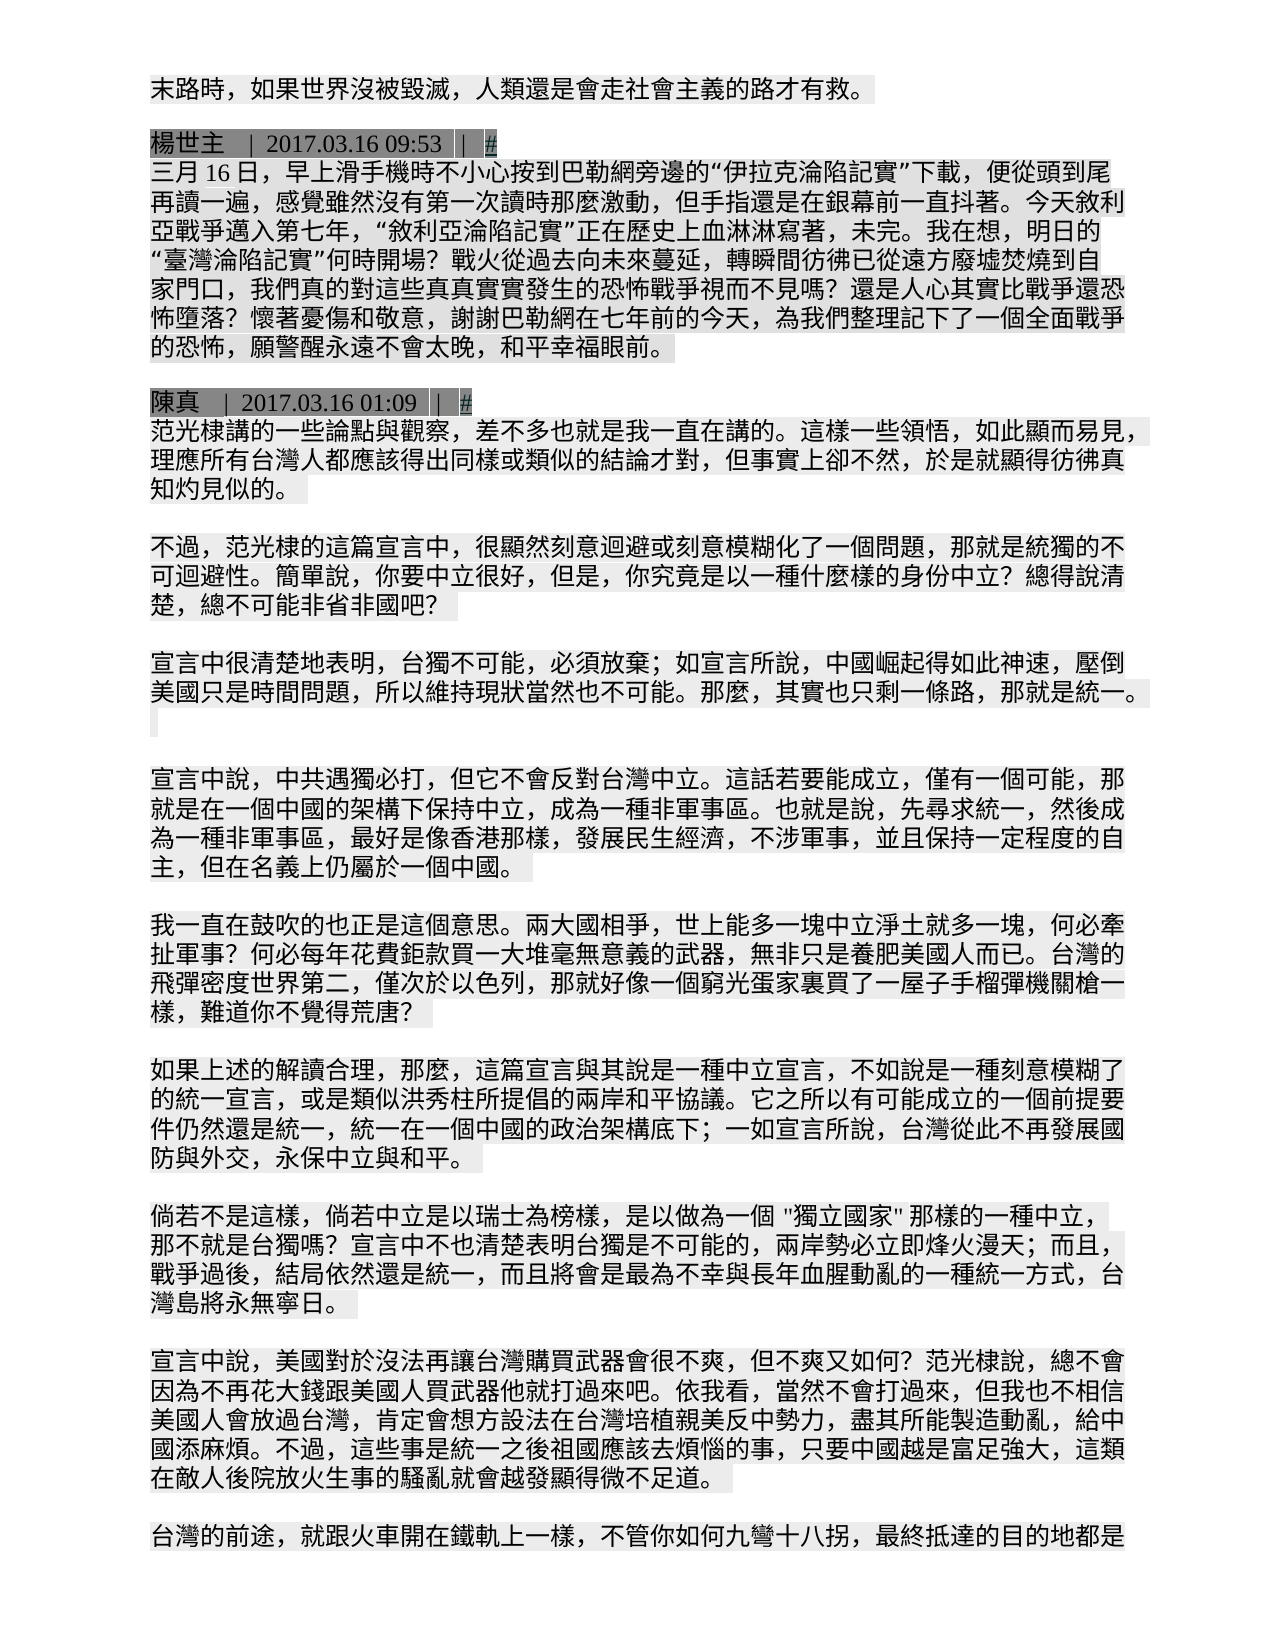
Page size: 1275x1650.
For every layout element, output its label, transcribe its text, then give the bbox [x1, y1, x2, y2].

text 楊世主 | 2017.03.16 09:53 | # [150, 129, 1125, 158]
text 三月16日，早上滑手機時不小心按到巴勒網旁邊的“伊拉克淪陷記實”下載，便從頭到尾再讀一遍，感覺雖然沒有第一次讀時那麼激動，但手指還是在銀幕前一直抖著。今天敘利亞戰爭邁入第七年，“敘利亞淪陷記實”正在歷史上血淋淋寫著，未完。我在想，明日的“臺灣淪陷記實”何時開場？戰火從過去向未來蔓延，轉瞬間彷彿已從遠方廢墟焚燒到自家門口，我們真的對這些真真實實發生的恐怖戰爭視而不見嗎？還是人心其實比戰爭還恐怖墮落？懷著憂傷和敬意，謝謝巴勒網在七年前的今天，為我們整理記下了一個全面戰爭的恐怖，願警醒永遠不會太晚，和平幸福眼前。 [150, 158, 1125, 363]
text 范光棣講的一些論點與觀察，差不多也就是我一直在講的。這樣一些領悟，如此顯而易見，理應所有台灣人都應該得出同樣或類似的結論才對，但事實上卻不然，於是就顯得彷彿真知灼見似的。 不過，范光棣的這篇宣言中，很顯然刻意迴避或刻意模糊化了一個問題，那就是統獨的不可迴避性。簡單說，你要中立很好，但是，你究竟是以一種什麼樣的身份中立？總得說清楚，總不可能非省非國吧？ 宣言中很清楚地表明，台獨不可能，必須放棄；如宣言所說，中國崛起得如此神速，壓倒美國只是時間問題，所以維持現狀當然也不可能。那麼，其實也只剩一條路，那就是統一。 宣言中說，中共遇獨必打，但它不會反對台灣中立。這話若要能成立，僅有一個可能，那就是在一個中國的架構下保持中立，成為一種非軍事區。也就是說，先尋求統一，然後成為一種非軍事區，最好是像香港那樣，發展民生經濟，不涉軍事，並且保持一定程度的自主，但在名義上仍屬於一個中國。 我一直在鼓吹的也正是這個意思。兩大國相爭，世上能多一塊中立淨土就多一塊，何必牽扯軍事？何必每年花費鉅款買一大堆毫無意義的武器，無非只是養肥美國人而已。台灣的飛彈密度世界第二，僅次於以色列，那就好像一個窮光蛋家裏買了一屋子手榴彈機關槍一樣，難道你不覺得荒唐？ 如果上述的解讀合理，那麼，這篇宣言與其說是一種中立宣言，不如說是一種刻意模糊了的統一宣言，或是類似洪秀柱所提倡的兩岸和平協議。它之所以有可能成立的一個前提要件仍然還是統一，統一在一個中國的政治架構底下；一如宣言所說，台灣從此不再發展國防與外交，永保中立與和平。 倘若不是這樣，倘若中立是以瑞士為榜樣，是以做為一個 "獨立國家" 那樣的一種中立，那不就是台獨嗎？宣言中不也清楚表明台獨是不可能的，兩岸勢必立即烽火漫天；而且，戰爭過後，結局依然還是統一，而且將會是最為不幸與長年血腥動亂的一種統一方式，台灣島將永無寧日。 宣言中說，美國對於沒法再讓台灣購買武器會很不爽，但不爽又如何？范光棣說，總不會因為不再花大錢跟美國人買武器他就打過來吧。依我看，當然不會打過來，但我也不相信美國人會放過台灣，肯定會想方設法在台灣培植親美反中勢力，盡其所能製造動亂，給中國添麻煩。不過，這些事是統一之後祖國應該去煩惱的事，只要中國越是富足強大，這類在敵人後院放火生事的騷亂就會越發顯得微不足道。 台灣的前途，就跟火車開在鐵軌上一樣，不管你如何九彎十八拐，最終抵達的目的地都是一樣的 "統一站"，差別只是在於： 一，以什麼樣的方法到達同樣的終點站。 二，到站之後以什麼樣的方式安身立命。 一個聰明的人理應知道應該怎麼為自己打算盤。當火車越開越快，終點站已在不遠處，台灣人能藉以談判的籌碼與時間，事實上早已在島內各種基於政客私利的內鬥與政治詐欺中迅速流逝。 范光棣說得對，最好的政治談判時間點是在20年前，但他相信台灣仍然還有幾年的時間可以掌握。我也認為如此，往後這至多三、五年，應該就是台灣人最後的一點機會了；籌碼所剩無幾，但仍可多少掌握一點自己的命運。不是掌握方向盤，而是掌握這輛早已千瘡百孔的 "台灣號" 列車到站的時間與方式。 鐵軌既定，不可違逆，你總不會想要火車脫軌翻車吧？最好的一個方式就是順應不可違逆的諸多現實，在現實中求得一個最為安和樂利與世無爭的長久未來，那就是成為在一個中國架構下的非軍事化中立區，台灣人大可從此專心去發展金融、學術、藝術與科技。生命所求何事？不過幸福平安四個字。世上土地，皆應如此，不是嗎？島嶼事務，縱千言萬語，無非也只是想說這樣一個理應沒有人會反對的事。 [150, 417, 1125, 1551]
text 陳真 | 2017.03.16 01:09 | # [150, 388, 1125, 417]
